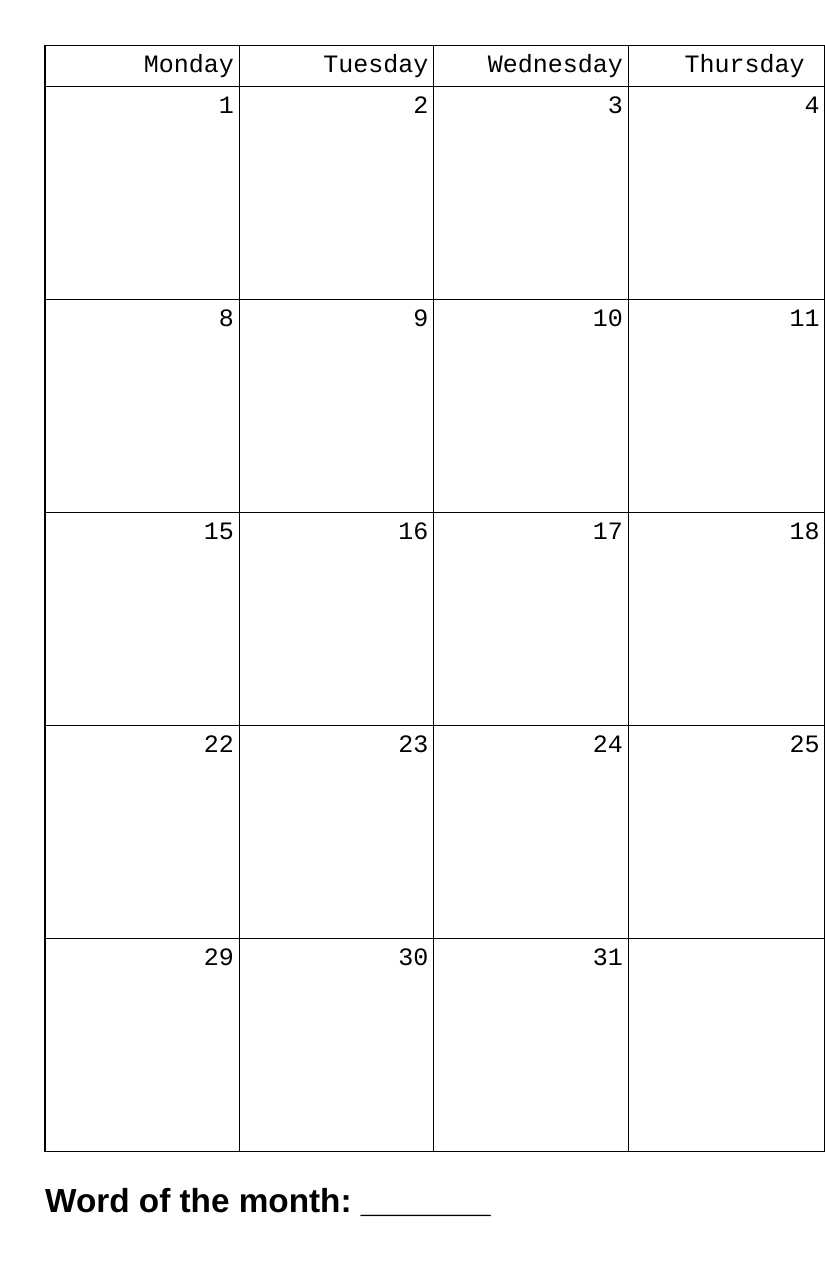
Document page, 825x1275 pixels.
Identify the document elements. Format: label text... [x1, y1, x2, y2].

table_cell 15 [46, 513, 239, 725]
table_cell 11 [629, 300, 824, 512]
table_cell 1 [46, 87, 239, 299]
table_cell 30 [240, 939, 433, 1151]
table_cell 10 [434, 300, 628, 512]
table_header Thursday [629, 46, 824, 86]
table_cell 17 [434, 513, 628, 725]
table_cell 18 [629, 513, 824, 725]
table_header Monday [46, 46, 239, 86]
table_cell 16 [240, 513, 433, 725]
table_header Wednesday [434, 46, 628, 86]
table_cell 29 [46, 939, 239, 1151]
table_cell 9 [240, 300, 433, 512]
table_cell 4 [629, 87, 824, 299]
table_cell [629, 939, 824, 1151]
table_cell 8 [46, 300, 239, 512]
table_cell 23 [240, 726, 433, 938]
table_cell 24 [434, 726, 628, 938]
table_cell 25 [629, 726, 824, 938]
table_cell 22 [46, 726, 239, 938]
table_cell 2 [240, 87, 433, 299]
table_cell 3 [434, 87, 628, 299]
subtitle Word of the month: _______ [45, 1181, 825, 1219]
table_cell 31 [434, 939, 628, 1151]
table_header Tuesday [240, 46, 433, 86]
